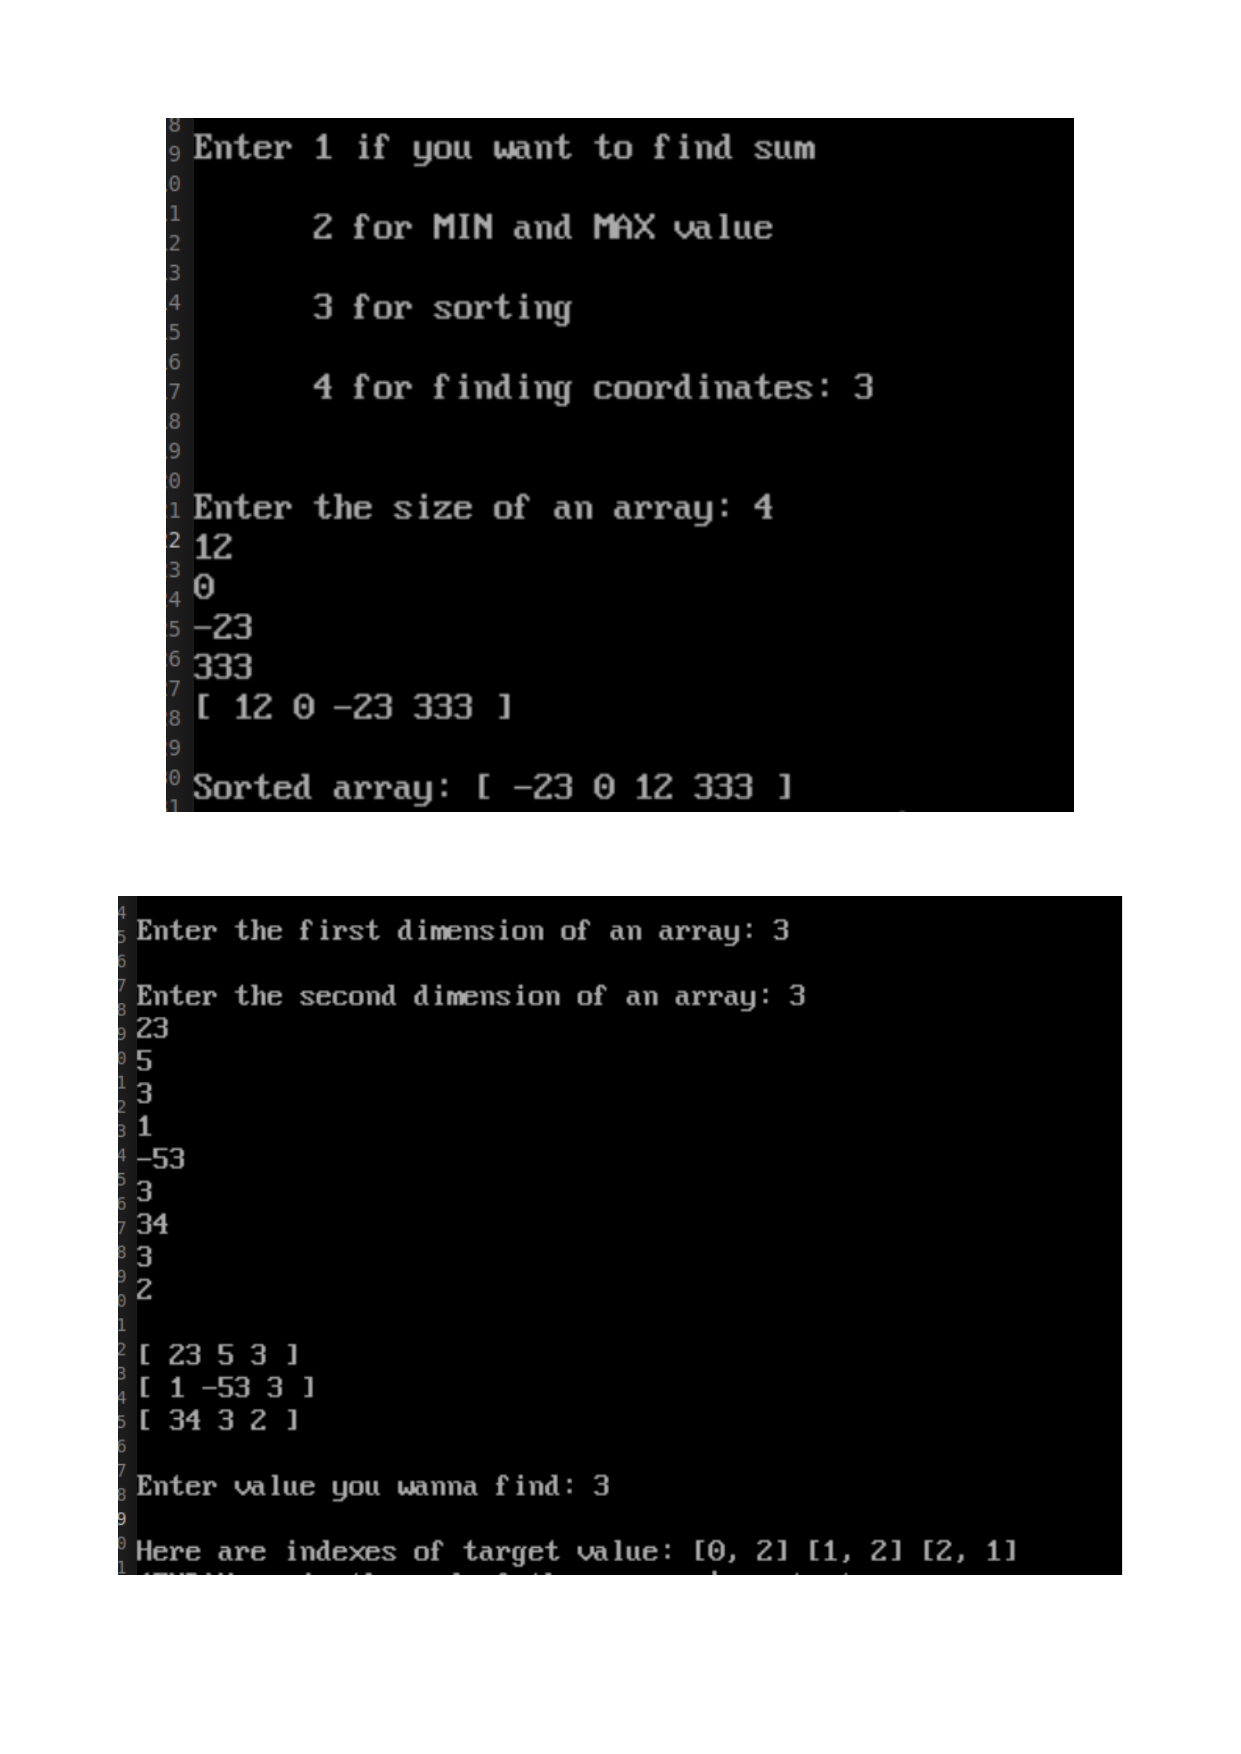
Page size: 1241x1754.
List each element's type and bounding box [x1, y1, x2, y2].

picture [118, 896, 1123, 1575]
picture [166, 118, 1074, 812]
